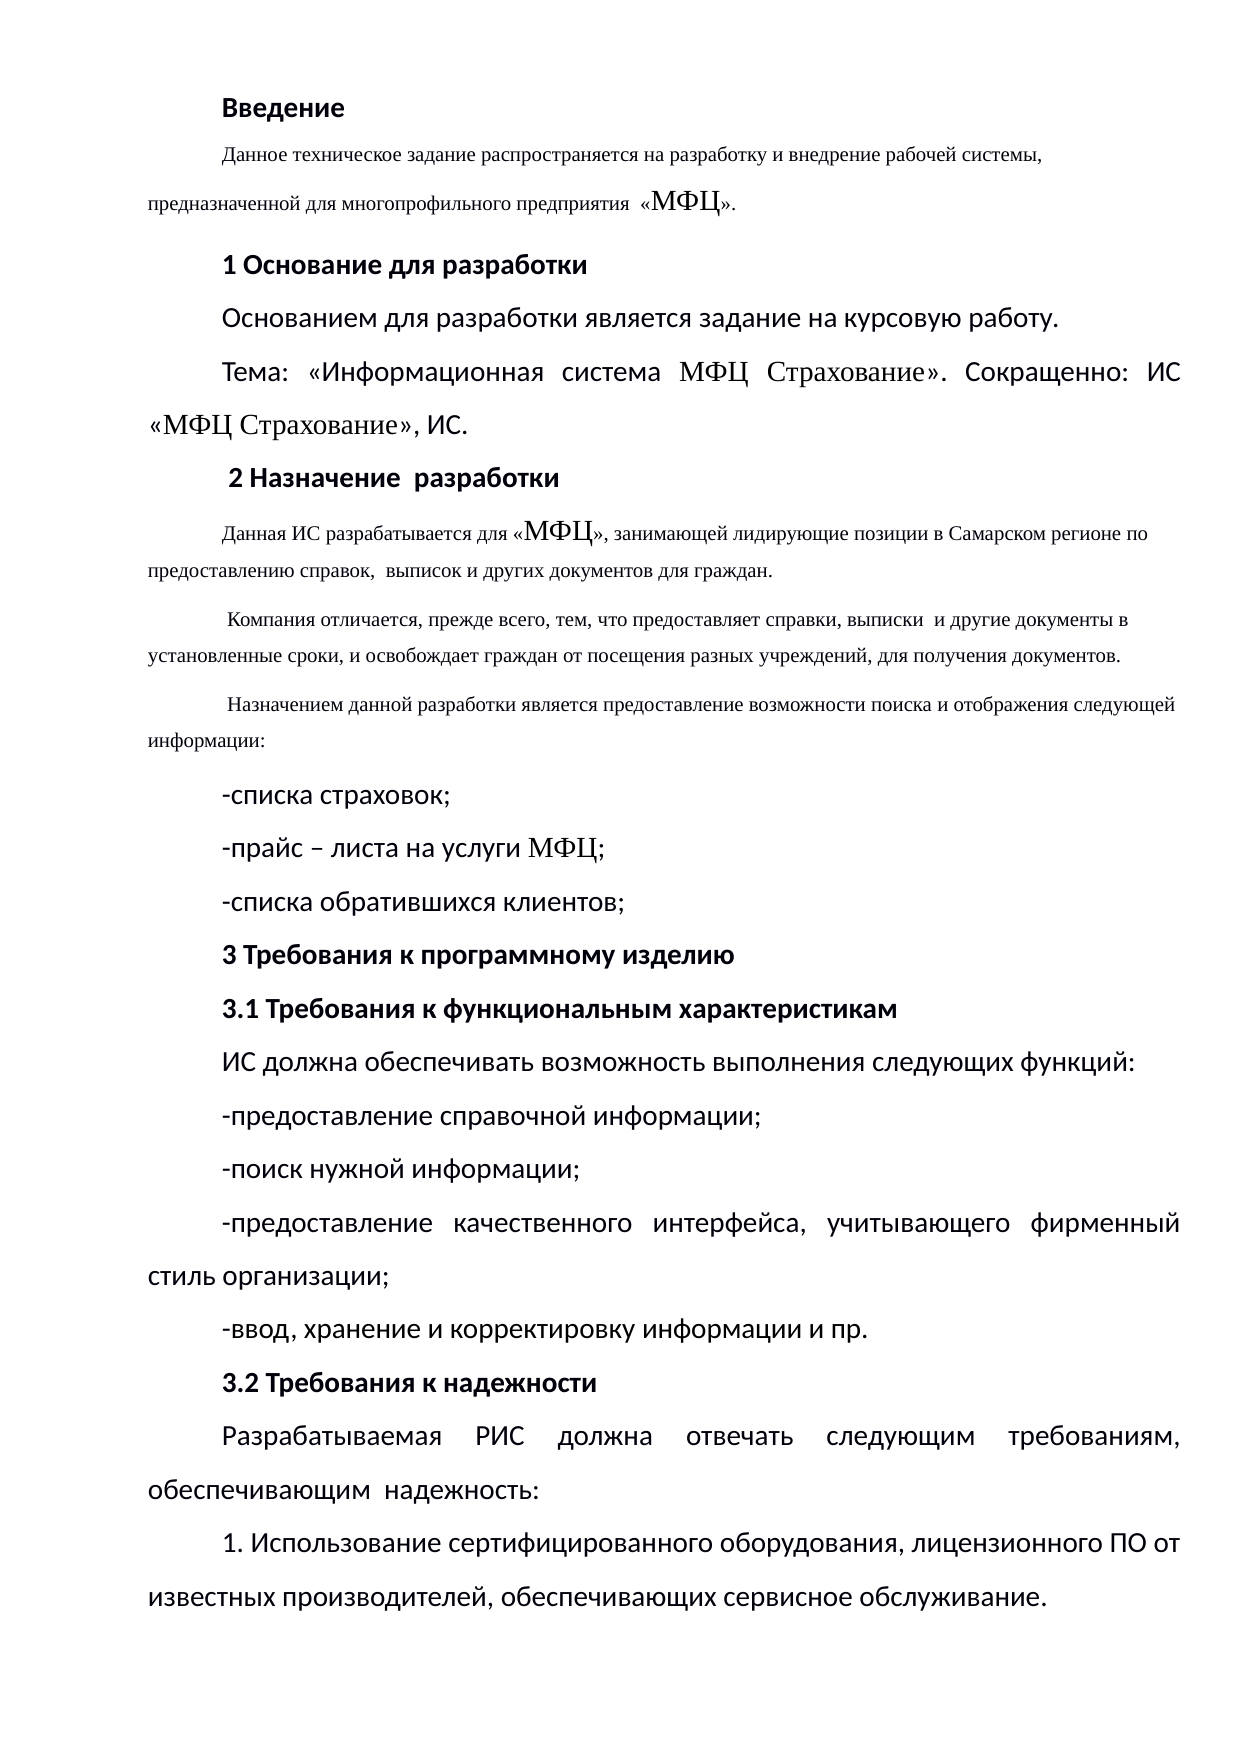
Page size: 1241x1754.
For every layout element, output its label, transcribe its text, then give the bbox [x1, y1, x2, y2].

text ИС должна обеспечивать возможность выполнения следующих функций: [148, 1043, 1181, 1079]
text 3.1 Требования к функциональным характеристикам [148, 990, 1181, 1026]
text Компания отличается, прежде всего, тем, что предоставляет справки, выписки и другие документы в установленные сроки, и освобождает граждан от посещения разных учреждений, для получения документов. [148, 607, 1181, 667]
text -прайс – листа на услуги МФЦ; [148, 829, 1181, 865]
text Тема: «Информационная система МФЦ Страхование». Сокращенно: ИС «МФЦ Страхование», ИС. [148, 353, 1181, 442]
text 3.2 Требования к надежности [148, 1364, 1181, 1399]
text -поиск нужной информации; [148, 1150, 1181, 1186]
text Назначением данной разработки является предоставление возможности поиска и отображения следующей информации: [148, 692, 1181, 752]
text -списка обратившихся клиентов; [148, 883, 1181, 919]
text 1. Использование сертифицированного оборудования, лицензионного ПО от известных производителей, обеспечивающих сервисное обслуживание. [148, 1524, 1181, 1613]
text Основанием для разработки является задание на курсовую работу. [148, 299, 1181, 335]
text Данное техническое задание распространяется на разработку и внедрение рабочей системы, предназначенной для многопрофильного предприятия «МФЦ». [148, 142, 1181, 216]
text -предоставление справочной информации; [148, 1097, 1181, 1132]
text 1 Основание для разработки [148, 246, 1181, 281]
text 2 Назначение разработки [148, 459, 1181, 495]
text -предоставление качественного интерфейса, учитывающего фирменный стиль организации; [148, 1204, 1181, 1293]
text 3 Требования к программному изделию [148, 936, 1181, 972]
text Введение [148, 89, 1181, 124]
text Разрабатываемая РИС должна отвечать следующим требованиям, обеспечивающим надежность: [148, 1417, 1181, 1506]
text Данная ИС разрабатывается для «МФЦ», занимающей лидирующие позиции в Самарском регионе по предоставлению справок, выписок и других документов для граждан. [148, 513, 1181, 582]
text -ввод, хранение и корректировку информации и пр. [148, 1311, 1181, 1346]
text -списка страховок; [148, 776, 1181, 812]
